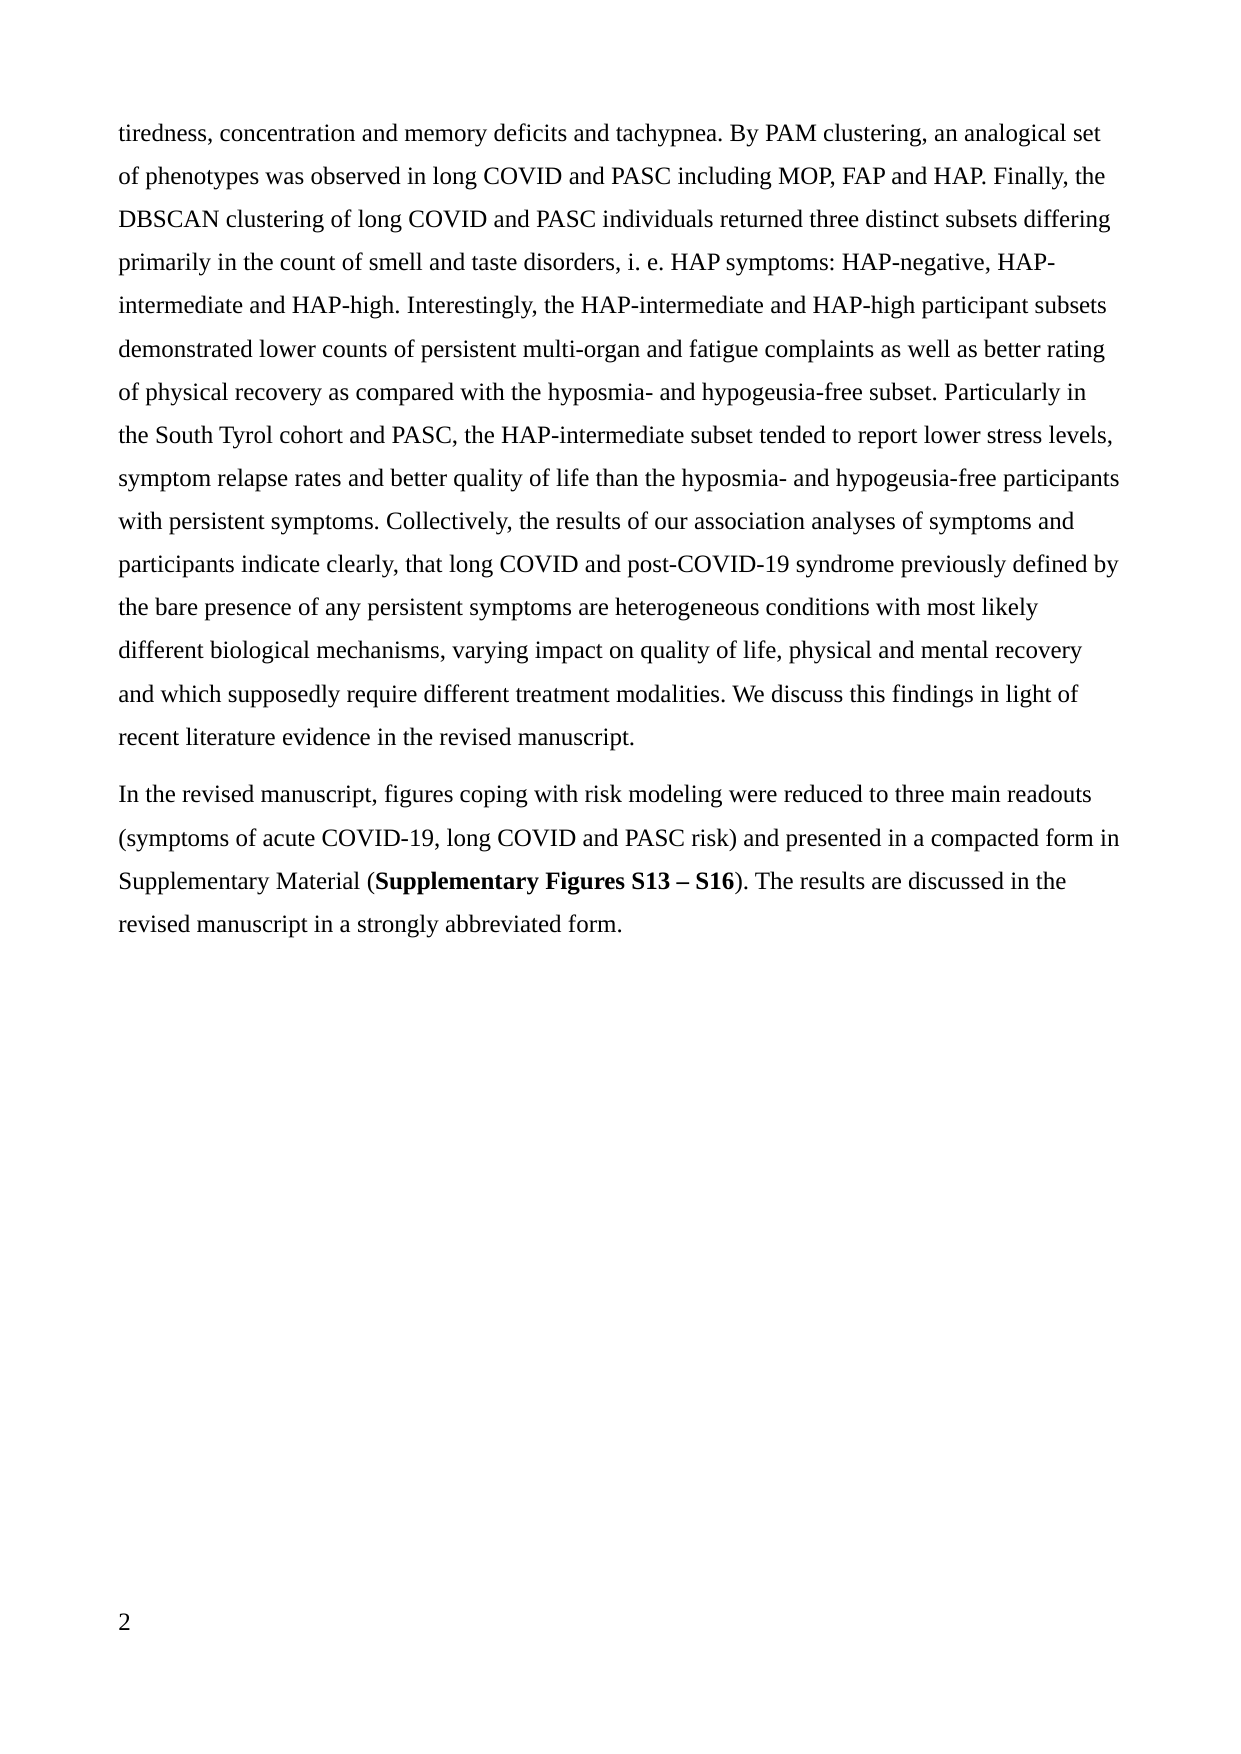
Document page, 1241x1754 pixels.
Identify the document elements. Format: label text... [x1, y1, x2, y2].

text In the revised manuscript, figures coping with risk modeling were reduced to three main readouts (symptoms of acute COVID-19, long COVID and PASC risk) and presented in a compacted form in Supplementary Material (Supplementary Figures S13 – S16). The results are discussed in the revised manuscript in a strongly abbreviated form. [118, 779, 1122, 938]
text tiredness, concentration and memory deficits and tachypnea. By PAM clustering, an analogical set of phenotypes was observed in long COVID and PASC including MOP, FAP and HAP. Finally, the DBSCAN clustering of long COVID and PASC individuals returned three distinct subsets differing primarily in the count of smell and taste disorders, i. e. HAP symptoms: HAP-negative, HAP-intermediate and HAP-high. Interestingly, the HAP-intermediate and HAP-high participant subsets demonstrated lower counts of persistent multi-organ and fatigue complaints as well as better rating of physical recovery as compared with the hyposmia- and hypogeusia-free subset. Particularly in the South Tyrol cohort and PASC, the HAP-intermediate subset tended to report lower stress levels, symptom relapse rates and better quality of life than the hyposmia- and hypogeusia-free participants with persistent symptoms. Collectively, the results of our association analyses of symptoms and participants indicate clearly, that long COVID and post-COVID-19 syndrome previously defined by the bare presence of any persistent symptoms are heterogeneous conditions with most likely different biological mechanisms, varying impact on quality of life, physical and mental recovery and which supposedly require different treatment modalities. We discuss this findings in light of recent literature evidence in the revised manuscript. [118, 118, 1122, 751]
